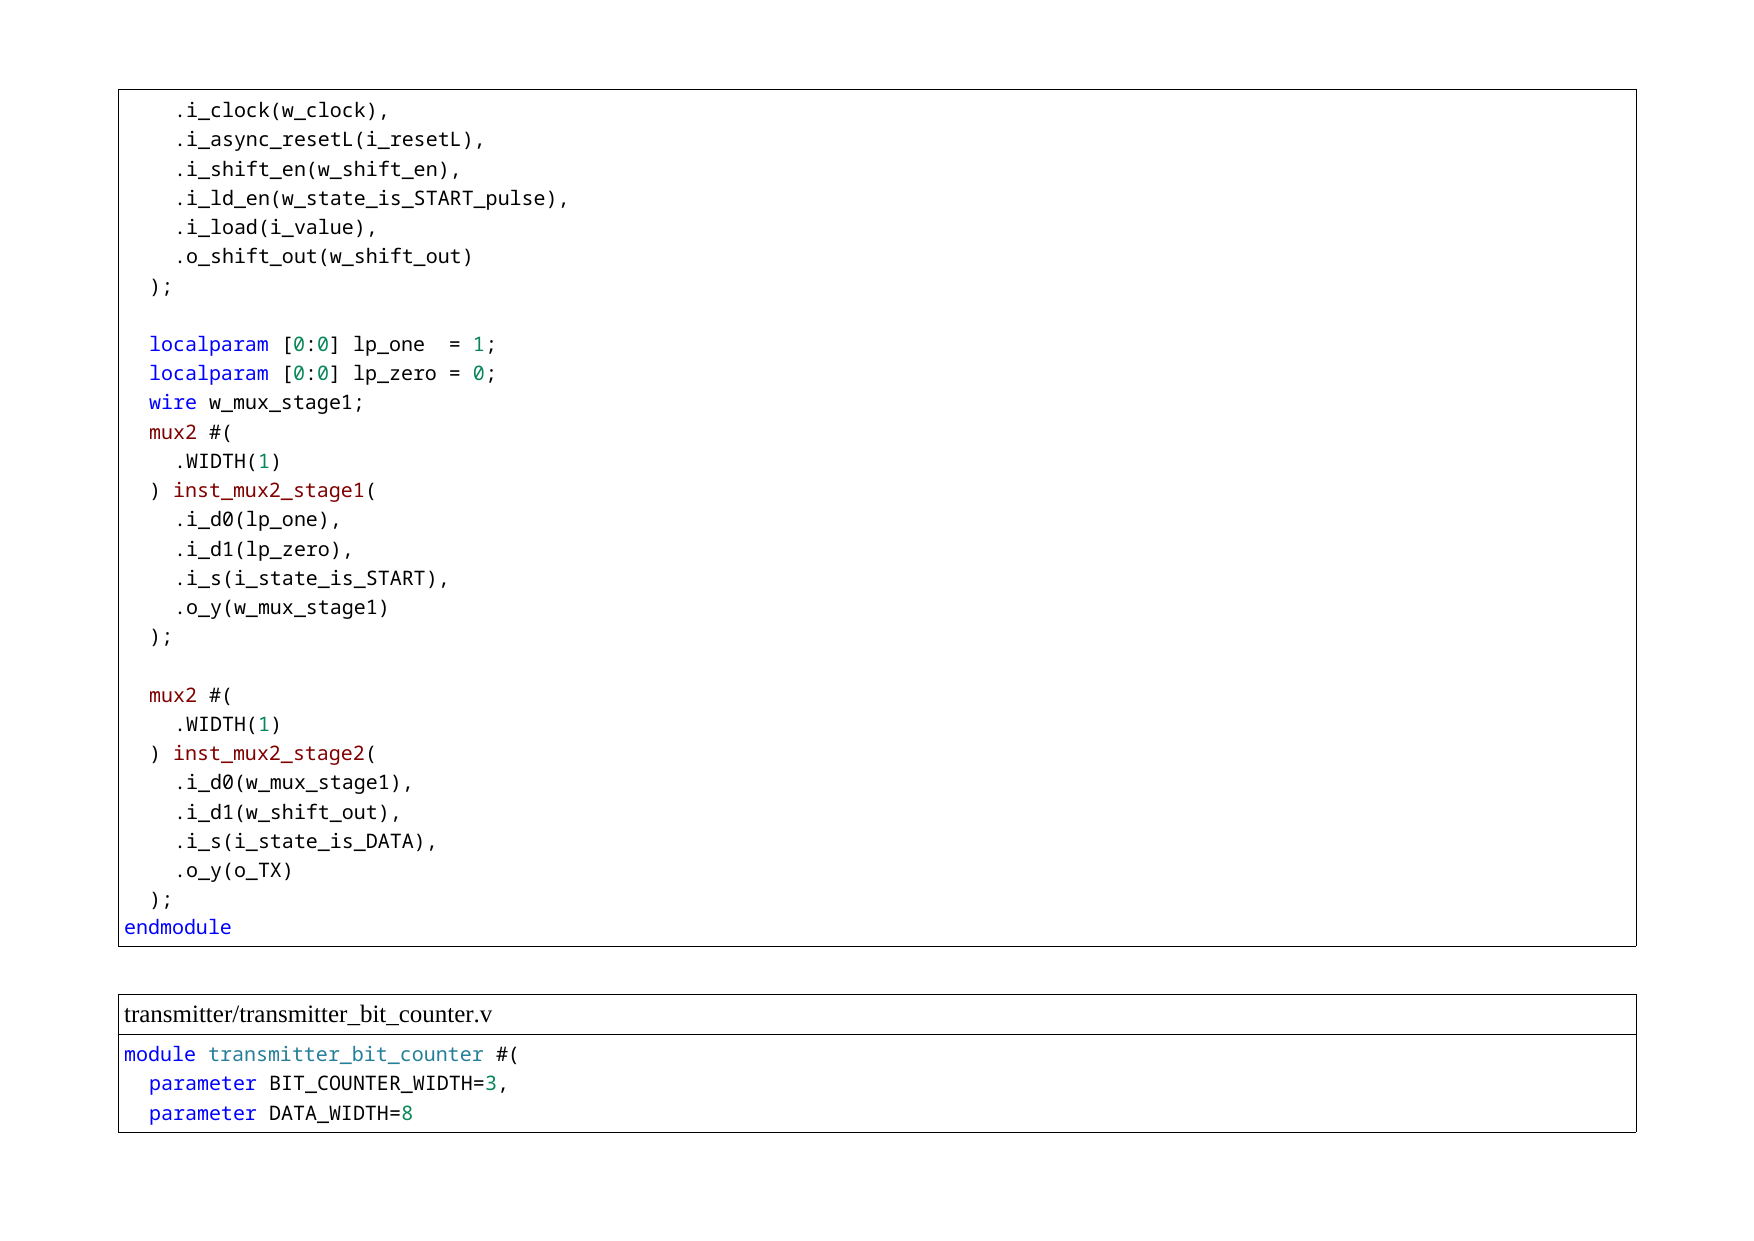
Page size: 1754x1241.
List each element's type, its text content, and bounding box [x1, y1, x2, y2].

table_cell .i_clock(w_clock), .i_async_resetL(i_resetL), .i_shift_en(w_shift_en), .i_ld_en(w_state_is_START_pulse), .i_load(i_value), .o_shift_out(w_shift_out) ); localparam [0:0] lp_one = 1; localparam [0:0] lp_zero = 0; wire w_mux_stage1; mux2 #( .WIDTH(1) ) inst_mux2_stage1( .i_d0(lp_one), .i_d1(lp_zero), .i_s(i_state_is_START), .o_y(w_mux_stage1) ); mux2 #( .WIDTH(1) ) inst_mux2_stage2( .i_d0(w_mux_stage1), .i_d1(w_shift_out), .i_s(i_state_is_DATA), .o_y(o_TX) ); endmodule [119, 90, 1636, 946]
table_header transmitter/transmitter_bit_counter.v [119, 995, 1636, 1034]
table_cell module transmitter_bit_counter #( parameter BIT_COUNTER_WIDTH=3, parameter DATA_WIDTH=8 [119, 1035, 1636, 1132]
